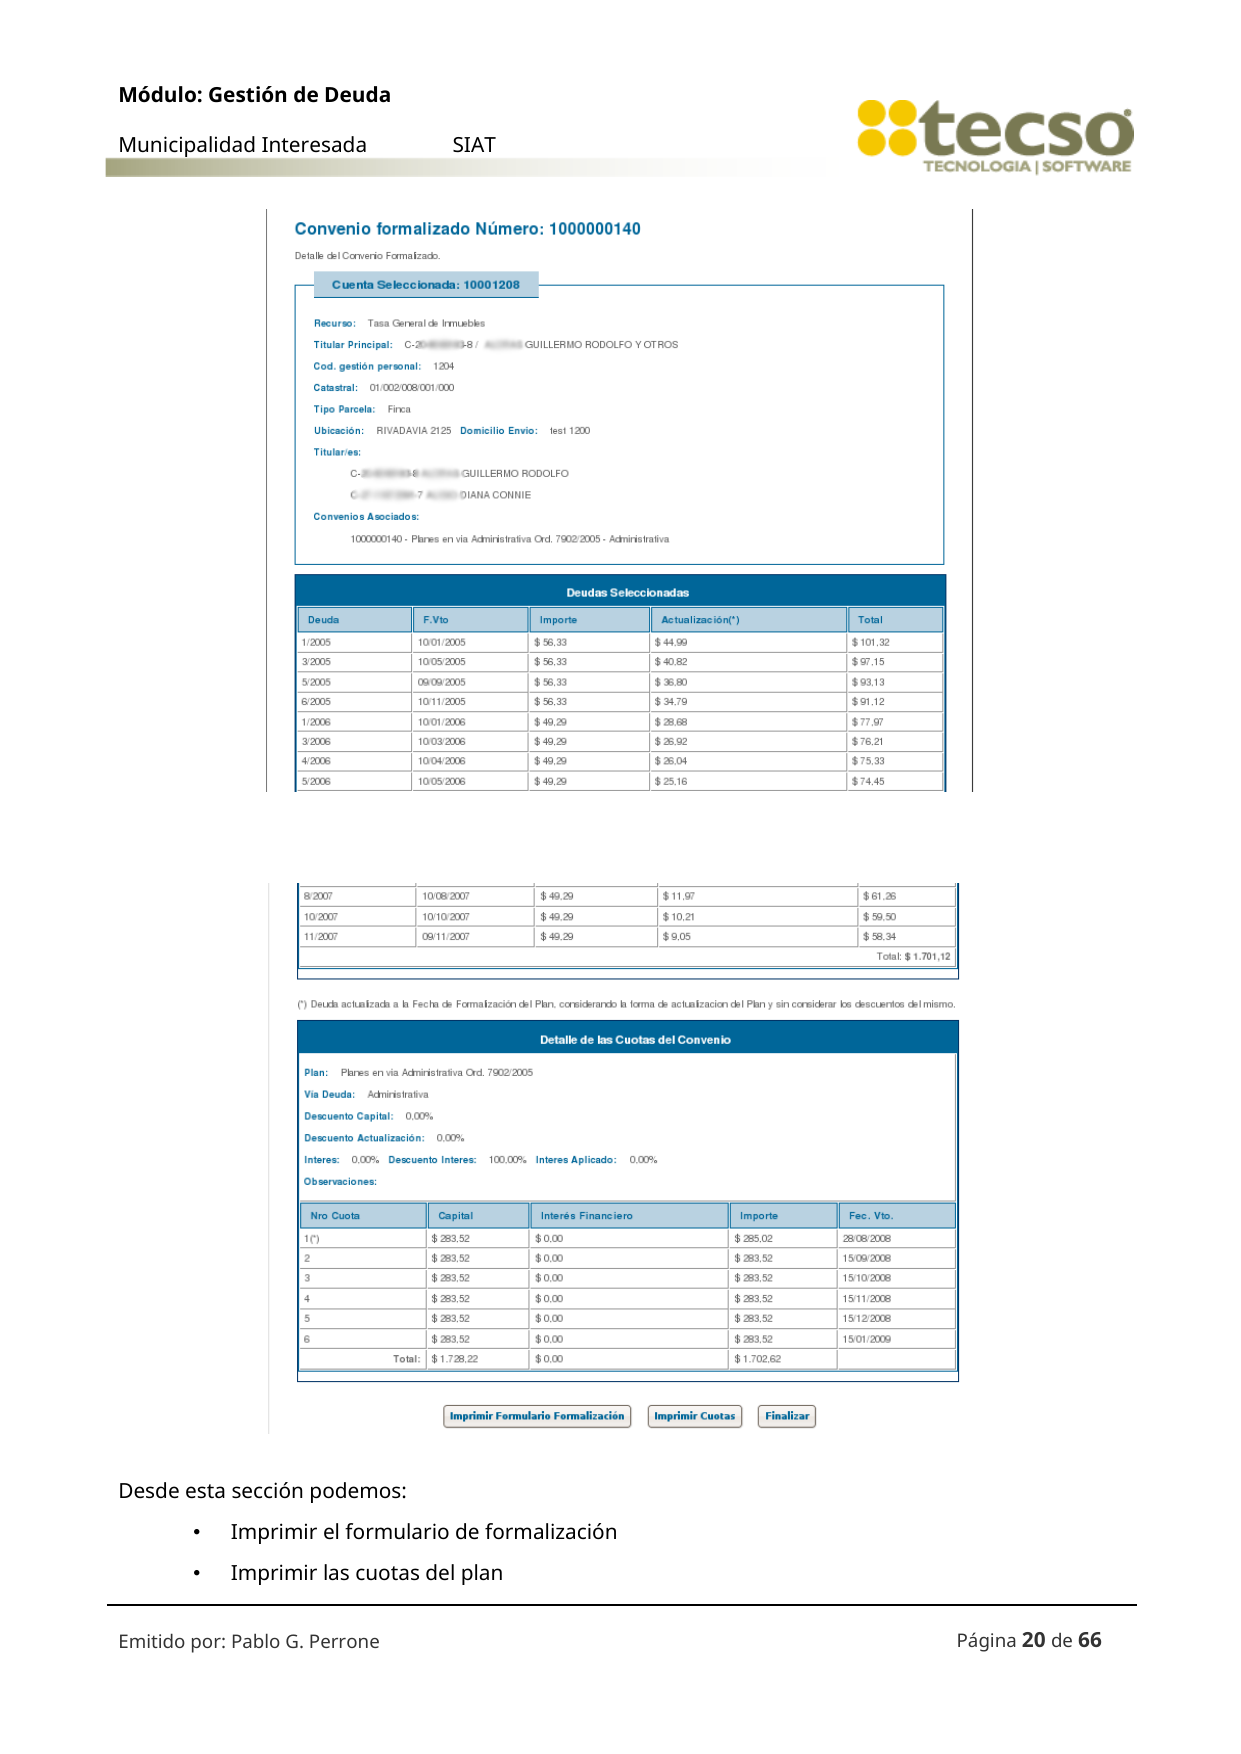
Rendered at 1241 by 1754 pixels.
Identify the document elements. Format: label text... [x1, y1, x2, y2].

picture [268, 883, 984, 1434]
picture [266, 209, 974, 792]
text Desde esta sección podemos: [118, 1476, 1122, 1505]
list Imprimir las cuotas del plan [193, 1558, 1122, 1587]
list Imprimir el formulario de formalización [193, 1517, 1122, 1546]
picture [105, 100, 1134, 177]
